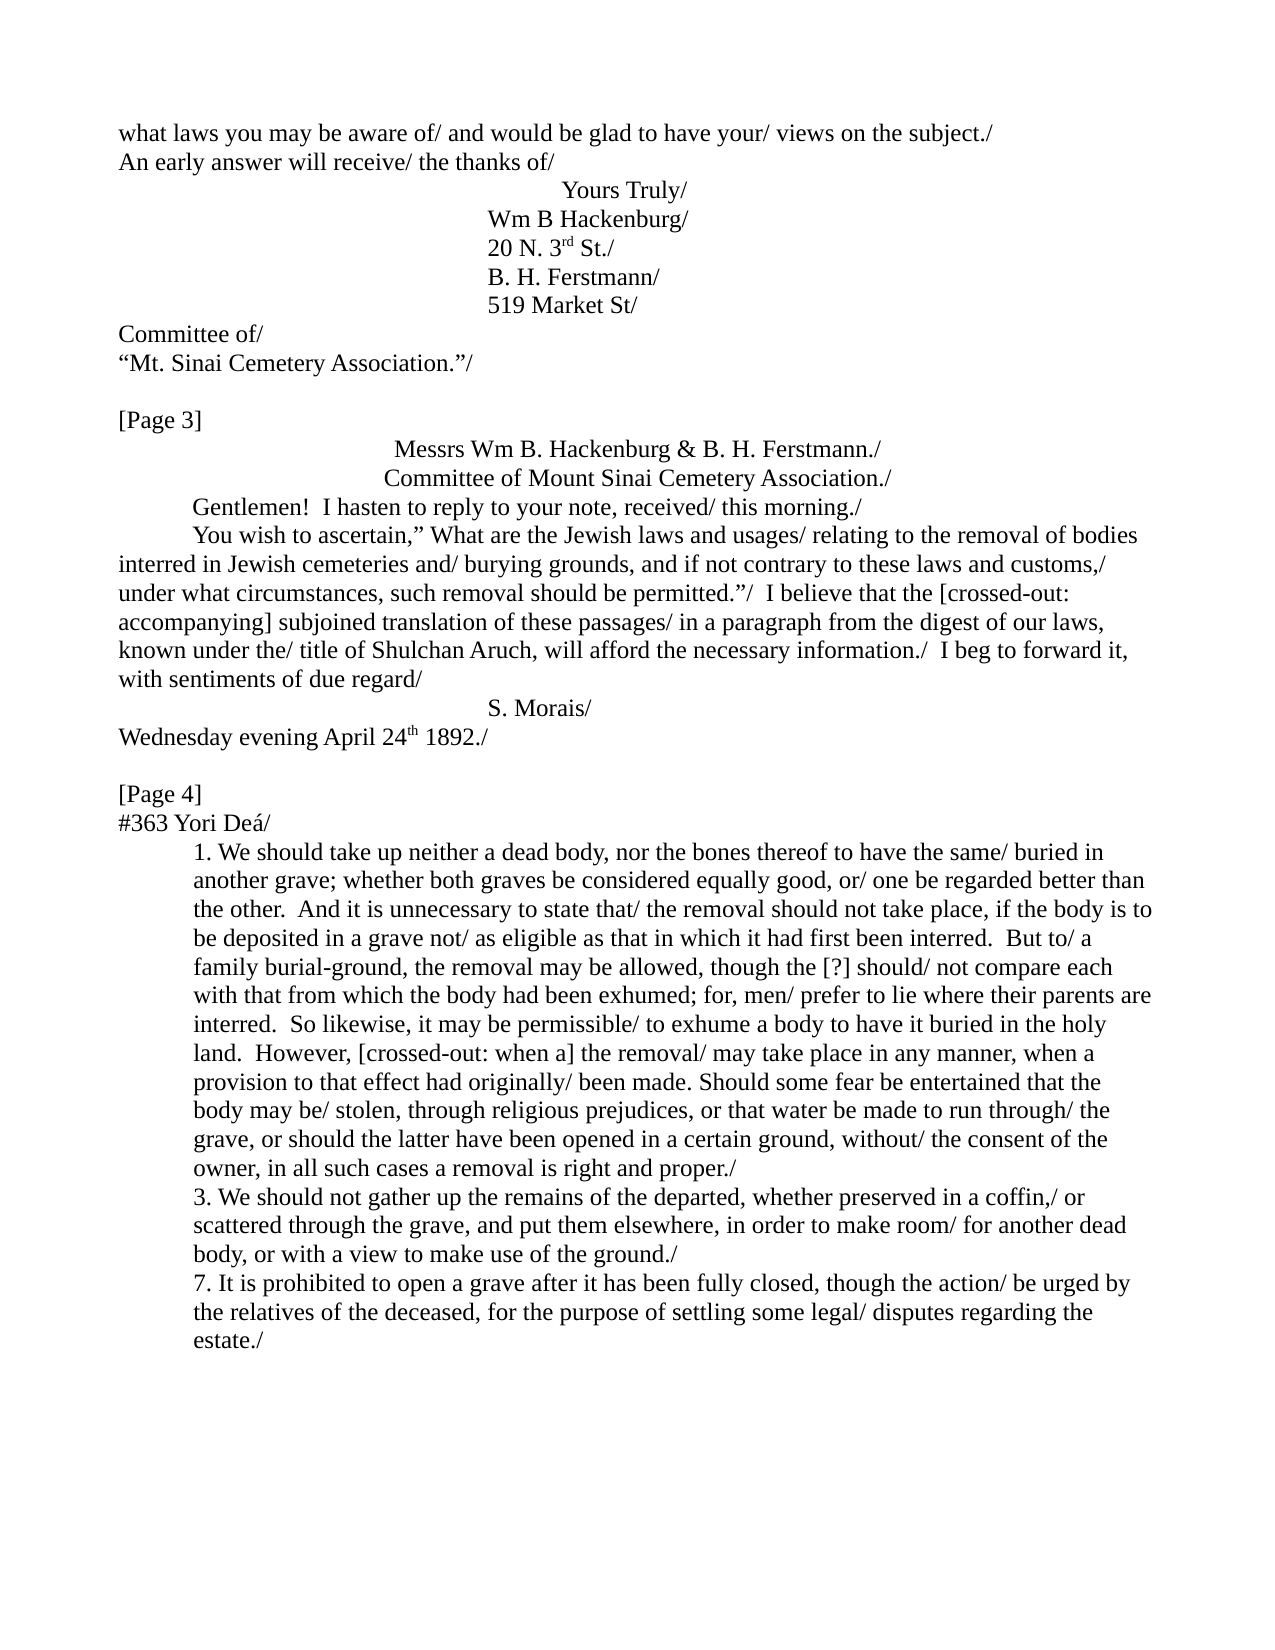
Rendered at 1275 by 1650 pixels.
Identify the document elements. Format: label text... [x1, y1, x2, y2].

list 1. We should take up neither a dead body, nor the bones thereof to have the same/ buried in another grave; whether both graves be considered equally good, or/ one be regarded better than the other. And it is unnecessary to state that/ the removal should not take place, if the body is to be deposited in a grave not/ as eligible as that in which it had first been interred. But to/ a family burial-ground, the removal may be allowed, though the [?] should/ not compare each with that from which the body had been exhumed; for, men/ prefer to lie where their parents are interred. So likewise, it may be permissible/ to exhume a body to have it buried in the holy land. However, [crossed-out: when a] the removal/ may take place in any manner, when a provision to that effect had originally/ been made. Should some fear be entertained that the body may be/ stolen, through religious prejudices, or that water be made to run through/ the grave, or should the latter have been opened in a certain ground, without/ the consent of the owner, in all such cases a removal is right and proper./ [156, 837, 1157, 1182]
text Committee of/ [118, 319, 1157, 348]
text Wednesday evening April 24th 1892./ [118, 722, 1157, 751]
text #363 Yori Deá/ [118, 808, 1157, 837]
text Messrs Wm B. Hackenburg & B. H. Ferstmann./ [118, 434, 1157, 463]
text You wish to ascertain,” What are the Jewish laws and usages/ relating to the removal of bodies interred in Jewish cemeteries and/ burying grounds, and if not contrary to these laws and customs,/ under what circumstances, such removal should be permitted.”/ I believe that the [crossed-out: accompanying] subjoined translation of these passages/ in a paragraph from the digest of our laws, known under the/ title of Shulchan Aruch, will afford the necessary information./ I beg to forward it, with sentiments of due regard/ [118, 521, 1157, 693]
text Gentlemen! I hasten to reply to your note, received/ this morning./ [118, 492, 1157, 521]
text [Page 4] [118, 779, 1157, 808]
list 7. It is prohibited to open a grave after it has been fully closed, though the action/ be urged by the relatives of the deceased, for the purpose of settling some legal/ disputes regarding the estate./ [156, 1268, 1157, 1354]
text An early answer will receive/ the thanks of/ [118, 147, 1157, 176]
text S. Morais/ [118, 693, 1157, 722]
text “Mt. Sinai Cemetery Association.”/ [118, 348, 1157, 377]
text Committee of Mount Sinai Cemetery Association./ [118, 463, 1157, 492]
text B. H. Ferstmann/ [118, 262, 1157, 291]
text 519 Market St/ [118, 291, 1157, 319]
text Wm B Hackenburg/ [118, 204, 1157, 233]
text what laws you may be aware of/ and would be glad to have your/ views on the subject./ [118, 118, 1157, 147]
text 20 N. 3rd St./ [118, 233, 1157, 262]
text Yours Truly/ [118, 176, 1157, 204]
list 3. We should not gather up the remains of the departed, whether preserved in a coffin,/ or scattered through the grave, and put them elsewhere, in order to make room/ for another dead body, or with a view to make use of the ground./ [156, 1182, 1157, 1268]
text [Page 3] [118, 406, 1157, 434]
